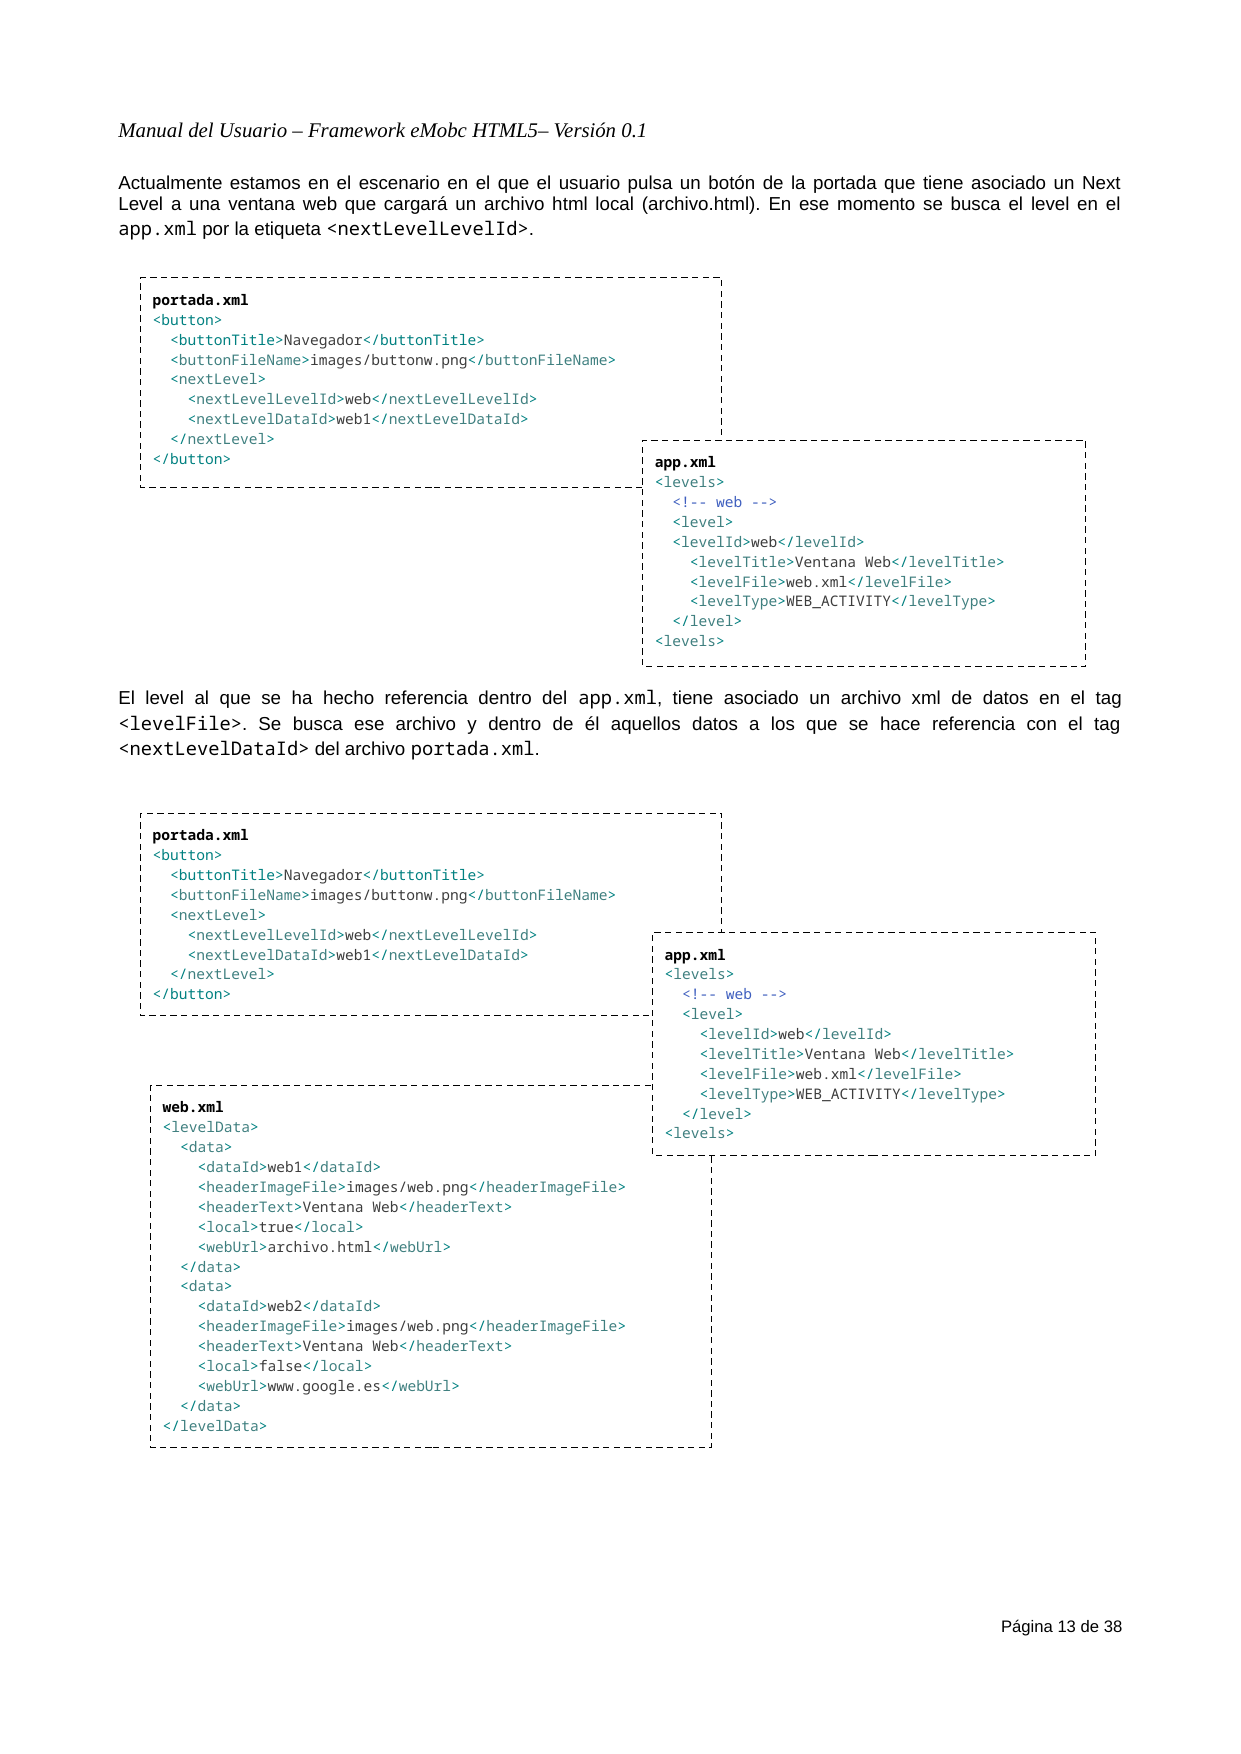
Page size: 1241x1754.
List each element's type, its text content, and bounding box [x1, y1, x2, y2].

text El level al que se ha hecho referencia dentro del app.xml, tiene asociado un archivo xml de datos en el tag <levelFile>. Se busca ese archivo y dentro de él aquellos datos a los que se hace referencia con el tag <nextLevelDataId> del archivo portada.xml. [118, 287, 1122, 761]
text Actualmente estamos en el escenario en el que el usuario pulsa un botón de la portada que tiene asociado un Next Level a una ventana web que cargará un archivo html local (archivo.html). En ese momento se busca el level en el app.xml por la etiqueta <nextLevelLevelId>. [118, 172, 1122, 240]
